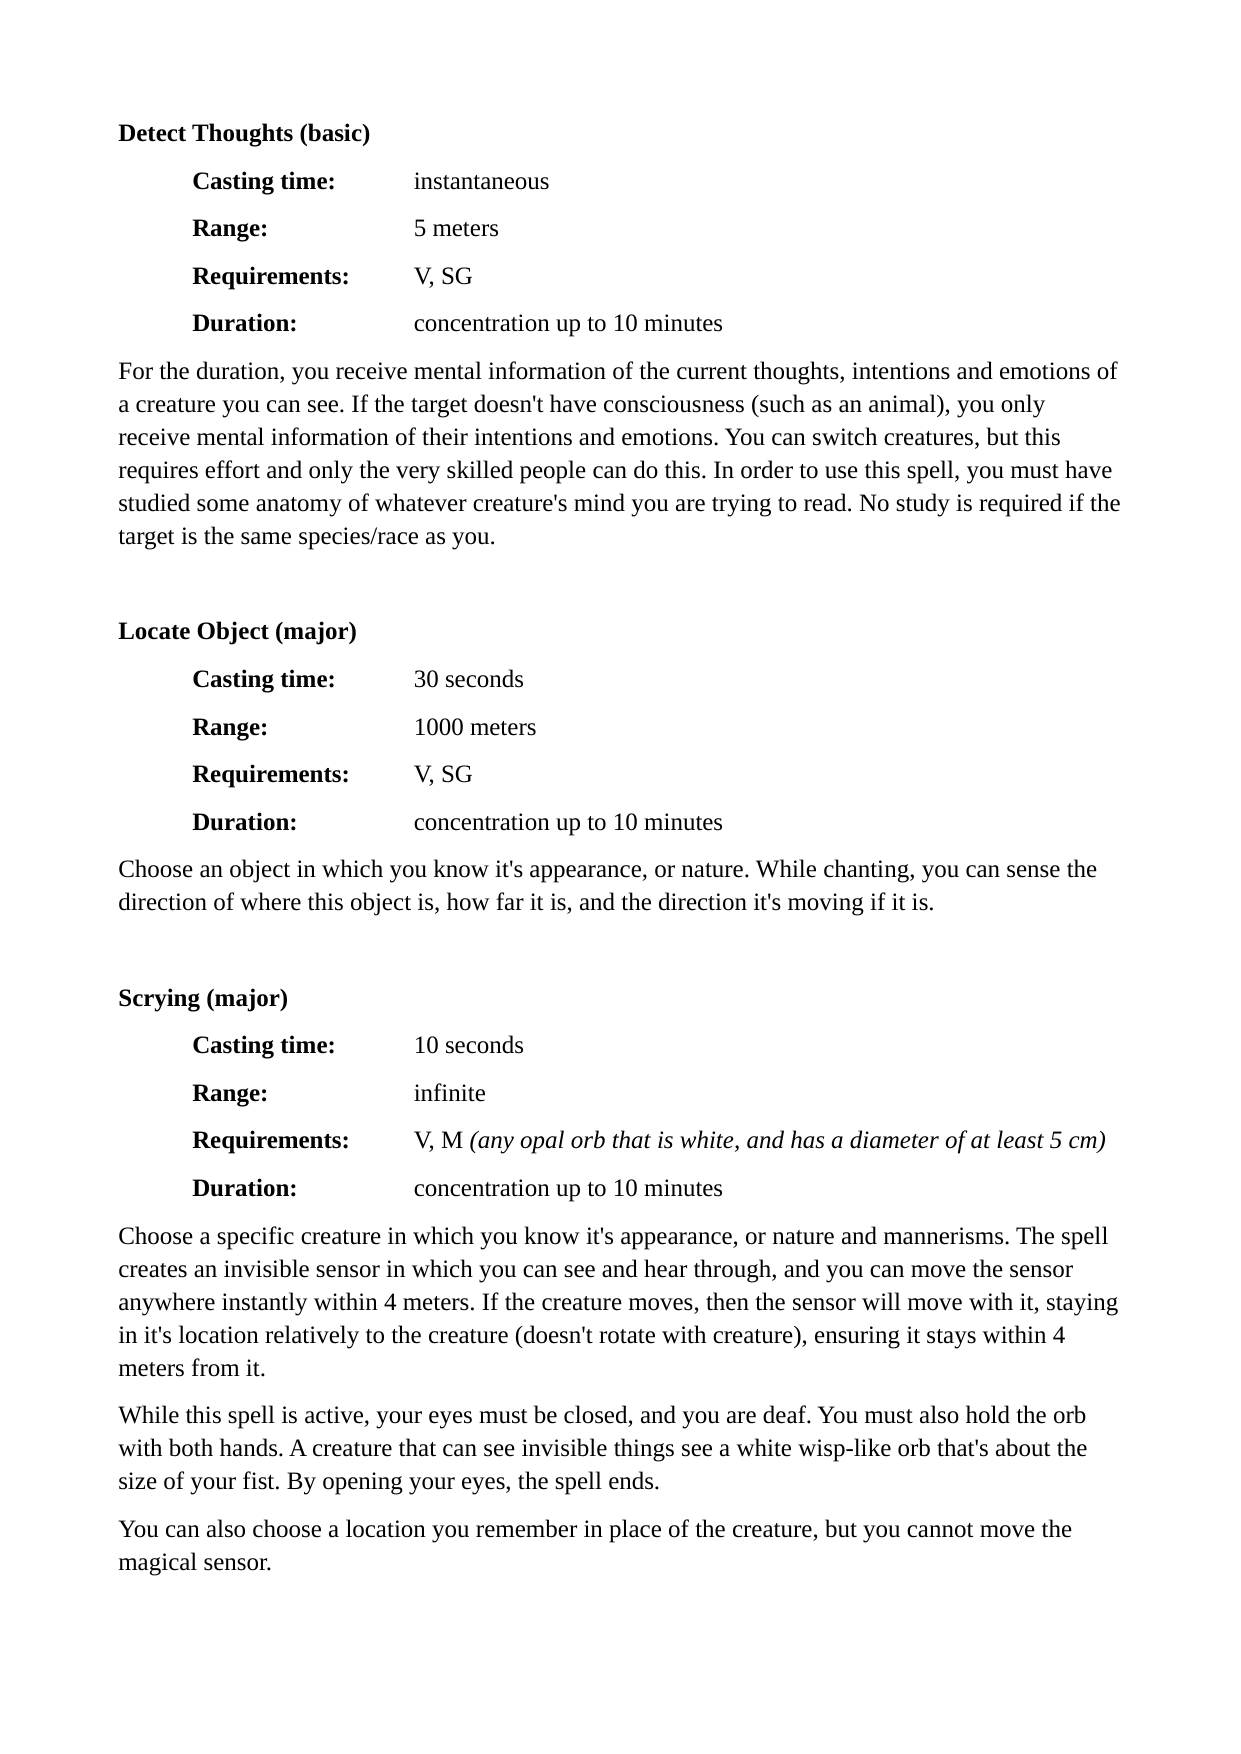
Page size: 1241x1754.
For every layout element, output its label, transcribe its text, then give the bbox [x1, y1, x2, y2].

text Range: infinite [118, 1078, 1122, 1107]
text Locate Object (major) [118, 616, 1122, 645]
text Choose an object in which you know it's appearance, or nature. While chanting, you can sense the direction of where this object is, how far it is, and the direction it's moving if it is. [118, 854, 1122, 916]
text Duration: concentration up to 10 minutes [118, 308, 1122, 337]
text Duration: concentration up to 10 minutes [118, 807, 1122, 836]
text Duration: concentration up to 10 minutes [118, 1173, 1122, 1202]
text Range: 5 meters [118, 213, 1122, 242]
text You can also choose a location you remember in place of the creature, but you cannot move the magical sensor. [118, 1514, 1122, 1576]
text Requirements: V, M (any opal orb that is white, and has a diameter of at least 5 cm) [118, 1126, 1122, 1154]
text Range: 1000 meters [118, 712, 1122, 740]
text Casting time: 30 seconds [118, 664, 1122, 693]
text For the duration, you receive mental information of the current thoughts, intentions and emotions of a creature you can see. If the target doesn't have consciousness (such as an animal), you only receive mental information of their intentions and emotions. You can switch creatures, but this requires effort and only the very skilled people can do this. In order to use this spell, you must have studied some anatomy of whatever creature's mind you are trying to read. No study is required if the target is the same species/race as you. [118, 356, 1122, 550]
text While this spell is active, your eyes must be closed, and you are deaf. You must also hold the orb with both hands. A creature that can see invisible things see a white wisp-like orb that's about the size of your fist. By opening your eyes, the spell ends. [118, 1400, 1122, 1495]
text Requirements: V, SG [118, 261, 1122, 290]
text Scrying (major) [118, 983, 1122, 1011]
text Detect Thoughts (basic) [118, 118, 1122, 147]
text Requirements: V, SG [118, 759, 1122, 788]
text Casting time: 10 seconds [118, 1030, 1122, 1059]
text Choose a specific creature in which you know it's appearance, or nature and mannerisms. The spell creates an invisible sensor in which you can see and hear through, and you can move the sensor anywhere instantly within 4 meters. If the creature moves, then the sensor will move with it, staying in it's location relatively to the creature (doesn't rotate with creature), ensuring it stays within 4 meters from it. [118, 1221, 1122, 1382]
text Casting time: instantaneous [118, 166, 1122, 194]
